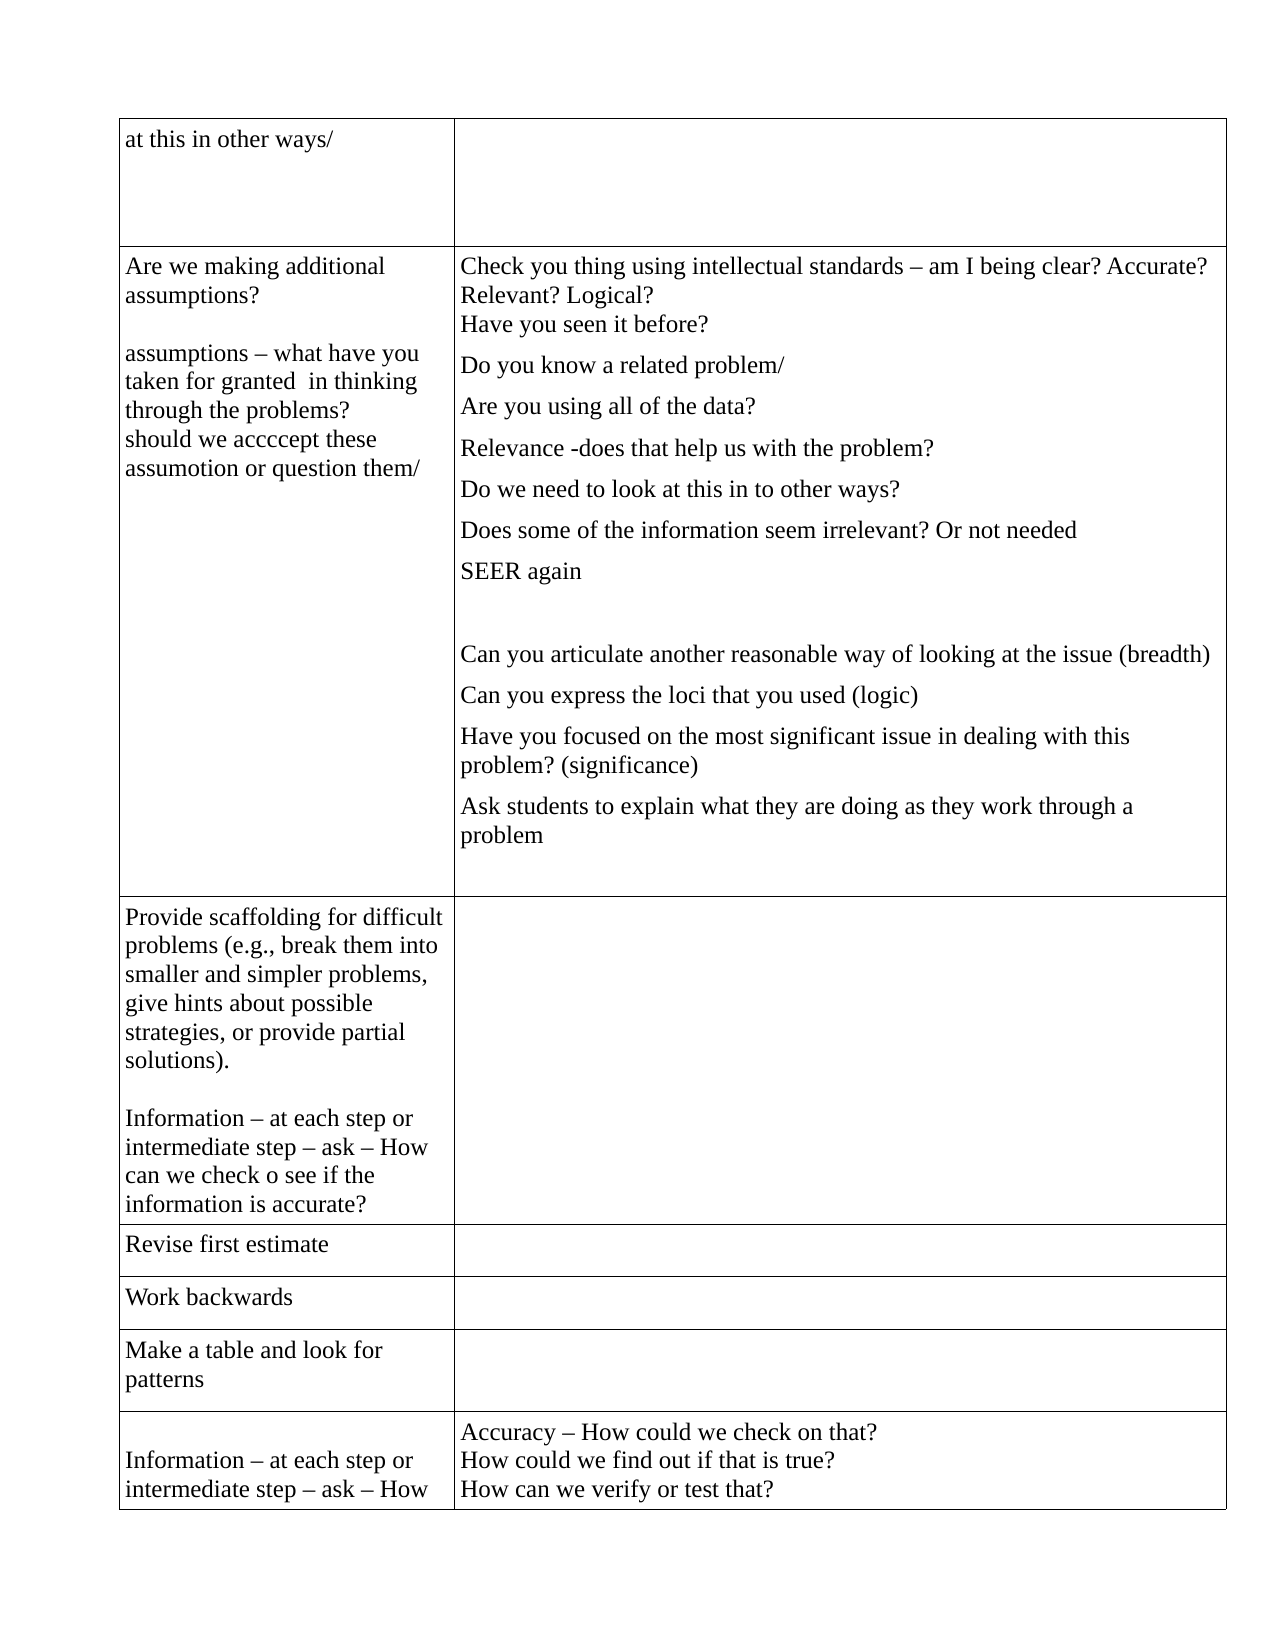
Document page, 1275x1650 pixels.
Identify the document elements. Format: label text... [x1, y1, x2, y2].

table_cell Accuracy – How could we check on that? How could we find out if that is true? How can we verify or test that? [455, 1412, 1226, 1509]
table_cell Work backwards [120, 1277, 454, 1329]
table_cell Information – at each step or intermediate step – ask – How [120, 1412, 454, 1509]
table_cell Revise first estimate [120, 1225, 454, 1276]
table_cell [455, 1225, 1226, 1276]
table_cell at this in other ways/ [120, 119, 454, 246]
table_cell Check you thing using intellectual standards – am I being clear? Accurate? Relevant? Logical? Have you seen it before? Do you know a related problem/ Are you using all of the data? Relevance -does that help us with the problem? Do we need to look at this in to other ways? Does some of the information seem irrelevant? Or not needed SEER again Can you articulate another reasonable way of looking at the issue (breadth) Can you express the loci that you used (logic) Have you focused on the most significant issue in dealing with this problem? (significance) Ask students to explain what they are doing as they work through a problem [455, 247, 1226, 896]
table_cell Make a table and look for patterns [120, 1330, 454, 1411]
table_cell Are we making additional assumptions? assumptions – what have you taken for granted in thinking through the problems? should we accccept these assumotion or question them/ [120, 247, 454, 896]
table_cell [455, 119, 1226, 246]
table_cell [455, 1277, 1226, 1329]
table_cell [455, 897, 1226, 1224]
table_cell Provide scaffolding for difficult problems (e.g., break them into smaller and simpler problems, give hints about possible strategies, or provide partial solutions). Information – at each step or intermediate step – ask – How can we check o see if the information is accurate? [120, 897, 454, 1224]
table_cell [455, 1330, 1226, 1411]
